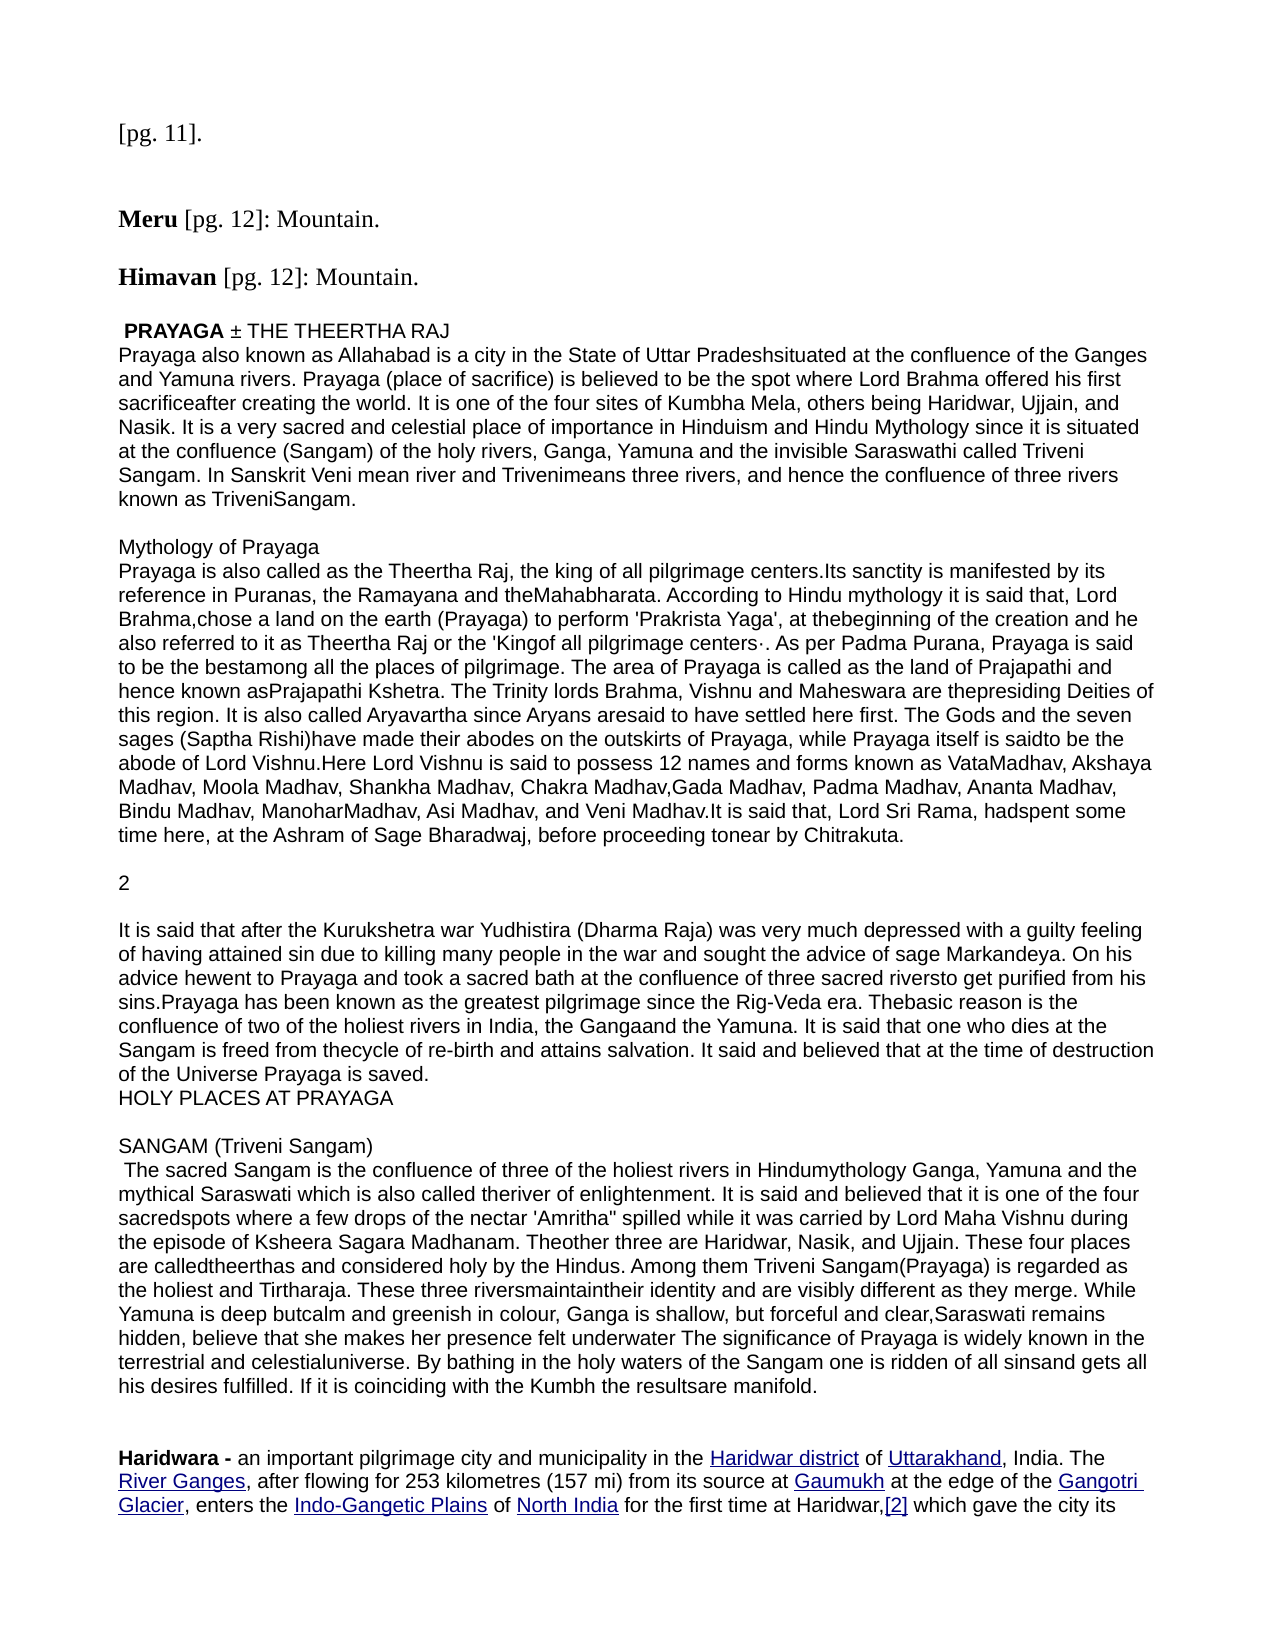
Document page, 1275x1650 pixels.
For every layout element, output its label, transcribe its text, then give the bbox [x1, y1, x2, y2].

text Prayaga is also called as the Theertha Raj, the king of all pilgrimage centers.Its sanctity is manifested by its reference in Puranas, the Ramayana and theMahabharata. According to Hindu mythology it is said that, Lord Brahma,chose a land on the earth (Prayaga) to perform 'Prakrista Yaga', at thebeginning of the creation and he also referred to it as Theertha Raj or the 'Kingof all pilgrimage centers·. As per Padma Purana, Prayaga is said to be the bestamong all the places of pilgrimage. The area of Prayaga is called as the land of Prajapathi and hence known asPrajapathi Kshetra. The Trinity lords Brahma, Vishnu and Maheswara are thepresiding Deities of this region. It is also called Aryavartha since Aryans aresaid to have settled here first. The Gods and the seven sages (Saptha Rishi)have made their abodes on the outskirts of Prayaga, while Prayaga itself is saidto be the abode of Lord Vishnu.Here Lord Vishnu is said to possess 12 names and forms known as VataMadhav, Akshaya Madhav, Moola Madhav, Shankha Madhav, Chakra Madhav,Gada Madhav, Padma Madhav, Ananta Madhav, Bindu Madhav, ManoharMadhav, Asi Madhav, and Veni Madhav.It is said that, Lord Sri Rama, hadspent some time here, at the Ashram of Sage Bharadwaj, before proceeding tonear by Chitrakuta. [118, 559, 1157, 846]
text [pg. 11]. [118, 118, 1157, 147]
text 2 [118, 870, 1157, 894]
text SANGAM (Triveni Sangam) [118, 1134, 1157, 1158]
text HOLY PLACES AT PRAYAGA [118, 1086, 1157, 1110]
text Prayaga also known as Allahabad is a city in the State of Uttar Pradeshsituated at the confluence of the Ganges and Yamuna rivers. Prayaga (place of sacrifice) is believed to be the spot where Lord Brahma offered his first sacrificeafter creating the world. It is one of the four sites of Kumbha Mela, others being Haridwar, Ujjain, and Nasik. It is a very sacred and celestial place of importance in Hinduism and Hindu Mythology since it is situated at the confluence (Sangam) of the holy rivers, Ganga, Yamuna and the invisible Saraswathi called Triveni Sangam. In Sanskrit Veni mean river and Trivenimeans three rivers, and hence the confluence of three rivers known as TriveniSangam. [118, 343, 1157, 511]
text Himavan [pg. 12]: Mountain. [118, 262, 1157, 291]
text Haridwara - an important pilgrimage city and municipality in the Haridwar district of Uttarakhand, India. The River Ganges, after flowing for 253 kilometres (157 mi) from its source at Gaumukh at the edge of the Gangotri Glacier, enters the Indo-Gangetic Plains of North India for the first time at Haridwar,[2] which gave the city its [118, 1445, 1157, 1517]
text The sacred Sangam is the confluence of three of the holiest rivers in Hindumythology Ganga, Yamuna and the mythical Saraswati which is also called theriver of enlightenment. It is said and believed that it is one of the four sacredspots where a few drops of the nectar 'Amritha" spilled while it was carried by Lord Maha Vishnu during the episode of Ksheera Sagara Madhanam. Theother three are Haridwar, Nasik, and Ujjain. These four places are calledtheerthas and considered holy by the Hindus. Among them Triveni Sangam(Prayaga) is regarded as the holiest and Tirtharaja. These three riversmaintaintheir identity and are visibly different as they merge. While Yamuna is deep butcalm and greenish in colour, Ganga is shallow, but forceful and clear,Saraswati remains hidden, believe that she makes her presence felt underwater The significance of Prayaga is widely known in the terrestrial and celestialuniverse. By bathing in the holy waters of the Sangam one is ridden of all sinsand gets all his desires fulfilled. If it is coinciding with the Kumbh the resultsare manifold. [118, 1158, 1157, 1397]
text Mythology of Prayaga [118, 535, 1157, 559]
text It is said that after the Kurukshetra war Yudhistira (Dharma Raja) was very much depressed with a guilty feeling of having attained sin due to killing many people in the war and sought the advice of sage Markandeya. On his advice hewent to Prayaga and took a sacred bath at the confluence of three sacred riversto get purified from his sins.Prayaga has been known as the greatest pilgrimage since the Rig-Veda era. Thebasic reason is the confluence of two of the holiest rivers in India, the Gangaand the Yamuna. It is said that one who dies at the Sangam is freed from thecycle of re-birth and attains salvation. It said and believed that at the time of destruction of the Universe Prayaga is saved. [118, 918, 1157, 1086]
text PRAYAGA ± THE THEERTHA RAJ [118, 319, 1157, 343]
text Meru [pg. 12]: Mountain. [118, 204, 1157, 233]
